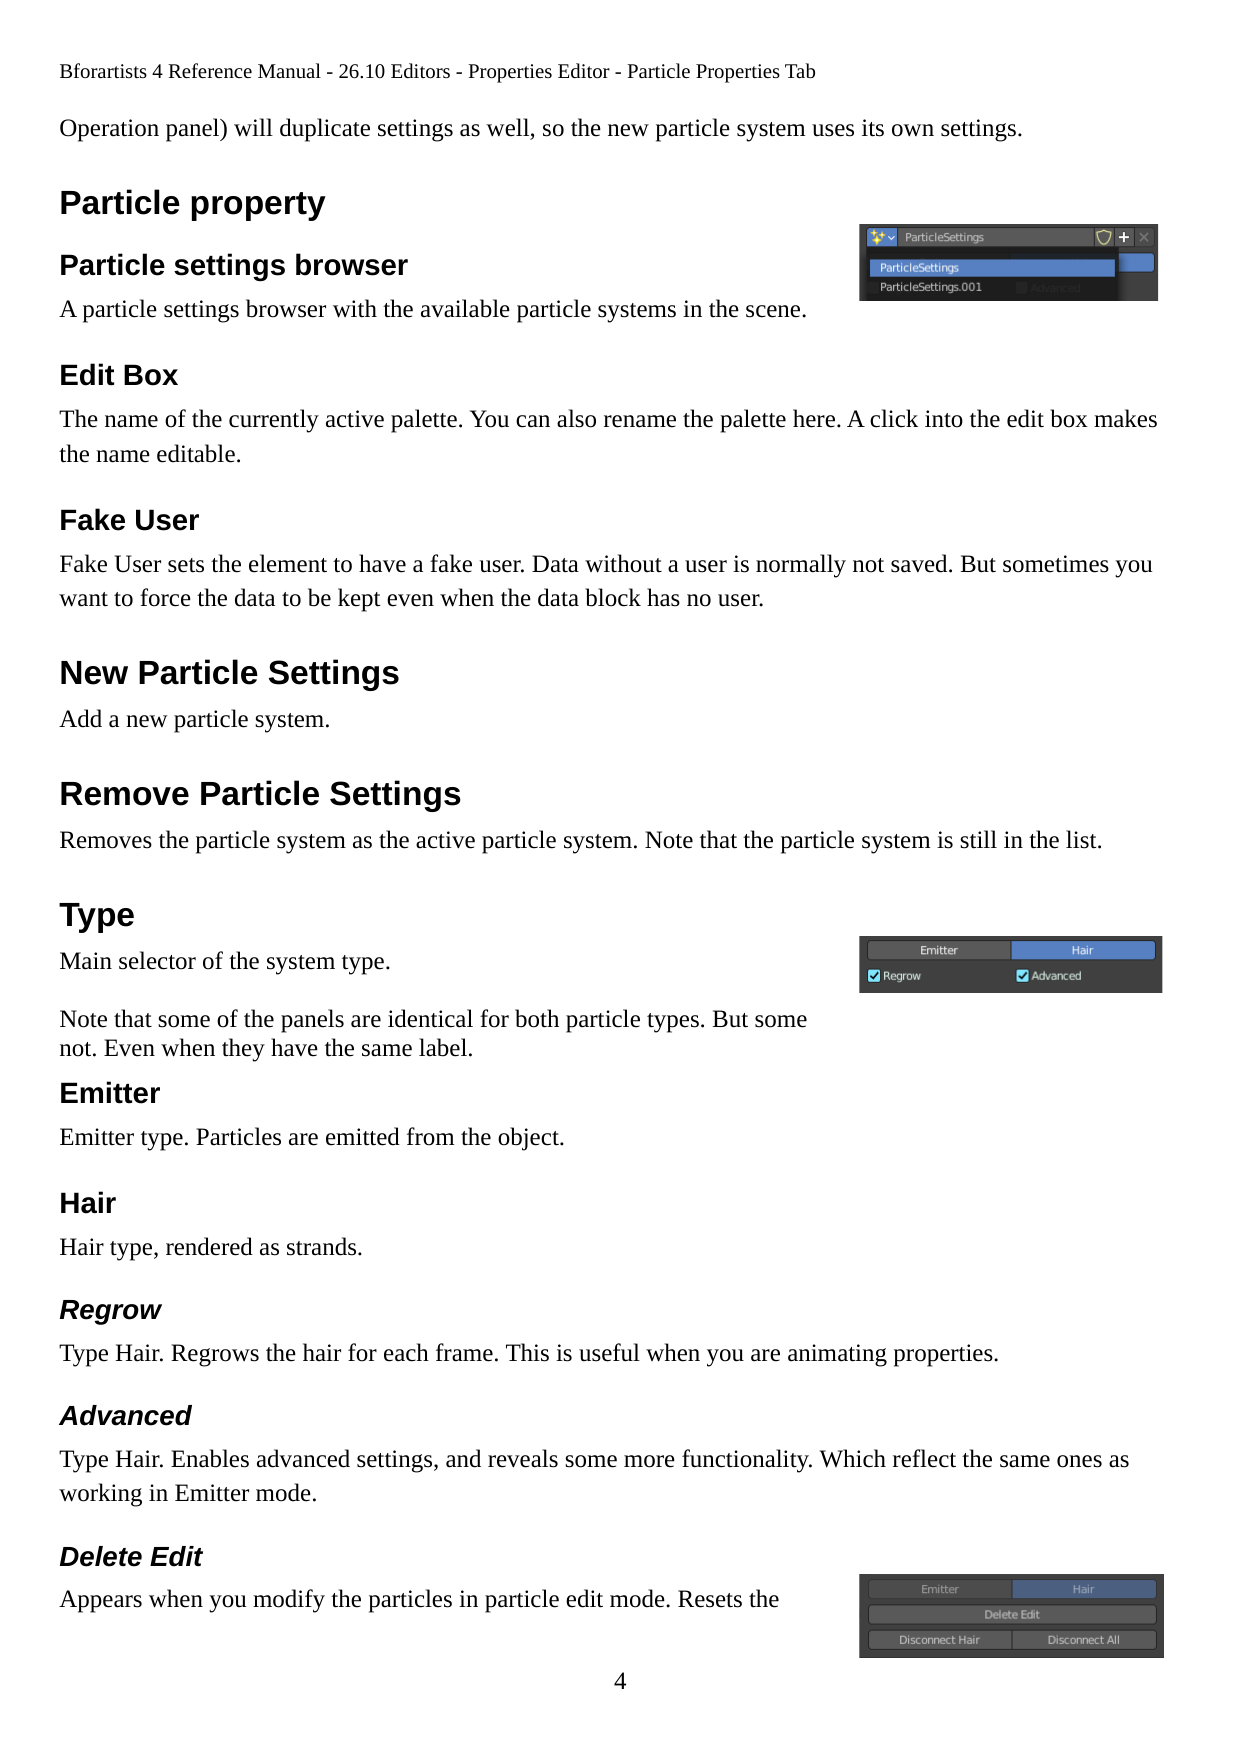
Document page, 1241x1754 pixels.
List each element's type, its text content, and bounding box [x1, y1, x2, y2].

text Add a new particle system. [59, 704, 1181, 733]
text Removes the particle system as the active particle system. Note that the particle system is still in the list. [59, 825, 1181, 854]
subtitle Advanced [59, 1399, 1181, 1431]
text Type Hair. Regrows the hair for each frame. This is useful when you are animating properties. [59, 1338, 1181, 1367]
text The name of the currently active palette. You can also rename the palette here. A click into the edit box makes the name editable. [59, 404, 1181, 468]
picture [859, 224, 1159, 301]
text Operation panel) will duplicate settings as well, so the new particle system uses its own settings. [59, 113, 1181, 141]
subtitle Type [59, 895, 1181, 934]
picture [859, 1574, 1164, 1658]
subtitle Emitter [59, 1076, 1181, 1110]
text Type Hair. Enables advanced settings, and reveals some more functionality. Which reflect the same ones as working in Emitter mode. [59, 1444, 1181, 1507]
text Fake User sets the element to have a fake user. Data without a user is normally not saved. But sometimes you want to force the data to be kept even when the data block has no user. [59, 549, 1181, 612]
subtitle Remove Particle Settings [59, 774, 1181, 813]
text A particle settings browser with the available particle systems in the scene. [59, 294, 1181, 323]
text Appears when you modify the particles in particle edit mode. Resets the [59, 1584, 859, 1613]
text Emitter type. Particles are emitted from the object. [59, 1122, 1181, 1151]
subtitle Particle property [59, 182, 1181, 221]
subtitle Fake User [59, 502, 1181, 536]
subtitle Edit Box [59, 358, 1181, 392]
subtitle Regrow [59, 1294, 1181, 1326]
text Note that some of the panels are identical for both particle types. But some not. Even when they have the same label. [59, 1004, 1181, 1061]
subtitle Hair [59, 1186, 1181, 1219]
text Hair type, rendered as strands. [59, 1232, 1181, 1261]
subtitle Particle settings browser [59, 248, 859, 282]
subtitle [1159, 248, 1181, 282]
subtitle Delete Edit [59, 1540, 1181, 1572]
subtitle New Particle Settings [59, 653, 1181, 692]
picture [859, 936, 1163, 993]
text Main selector of the system type. [59, 946, 859, 975]
